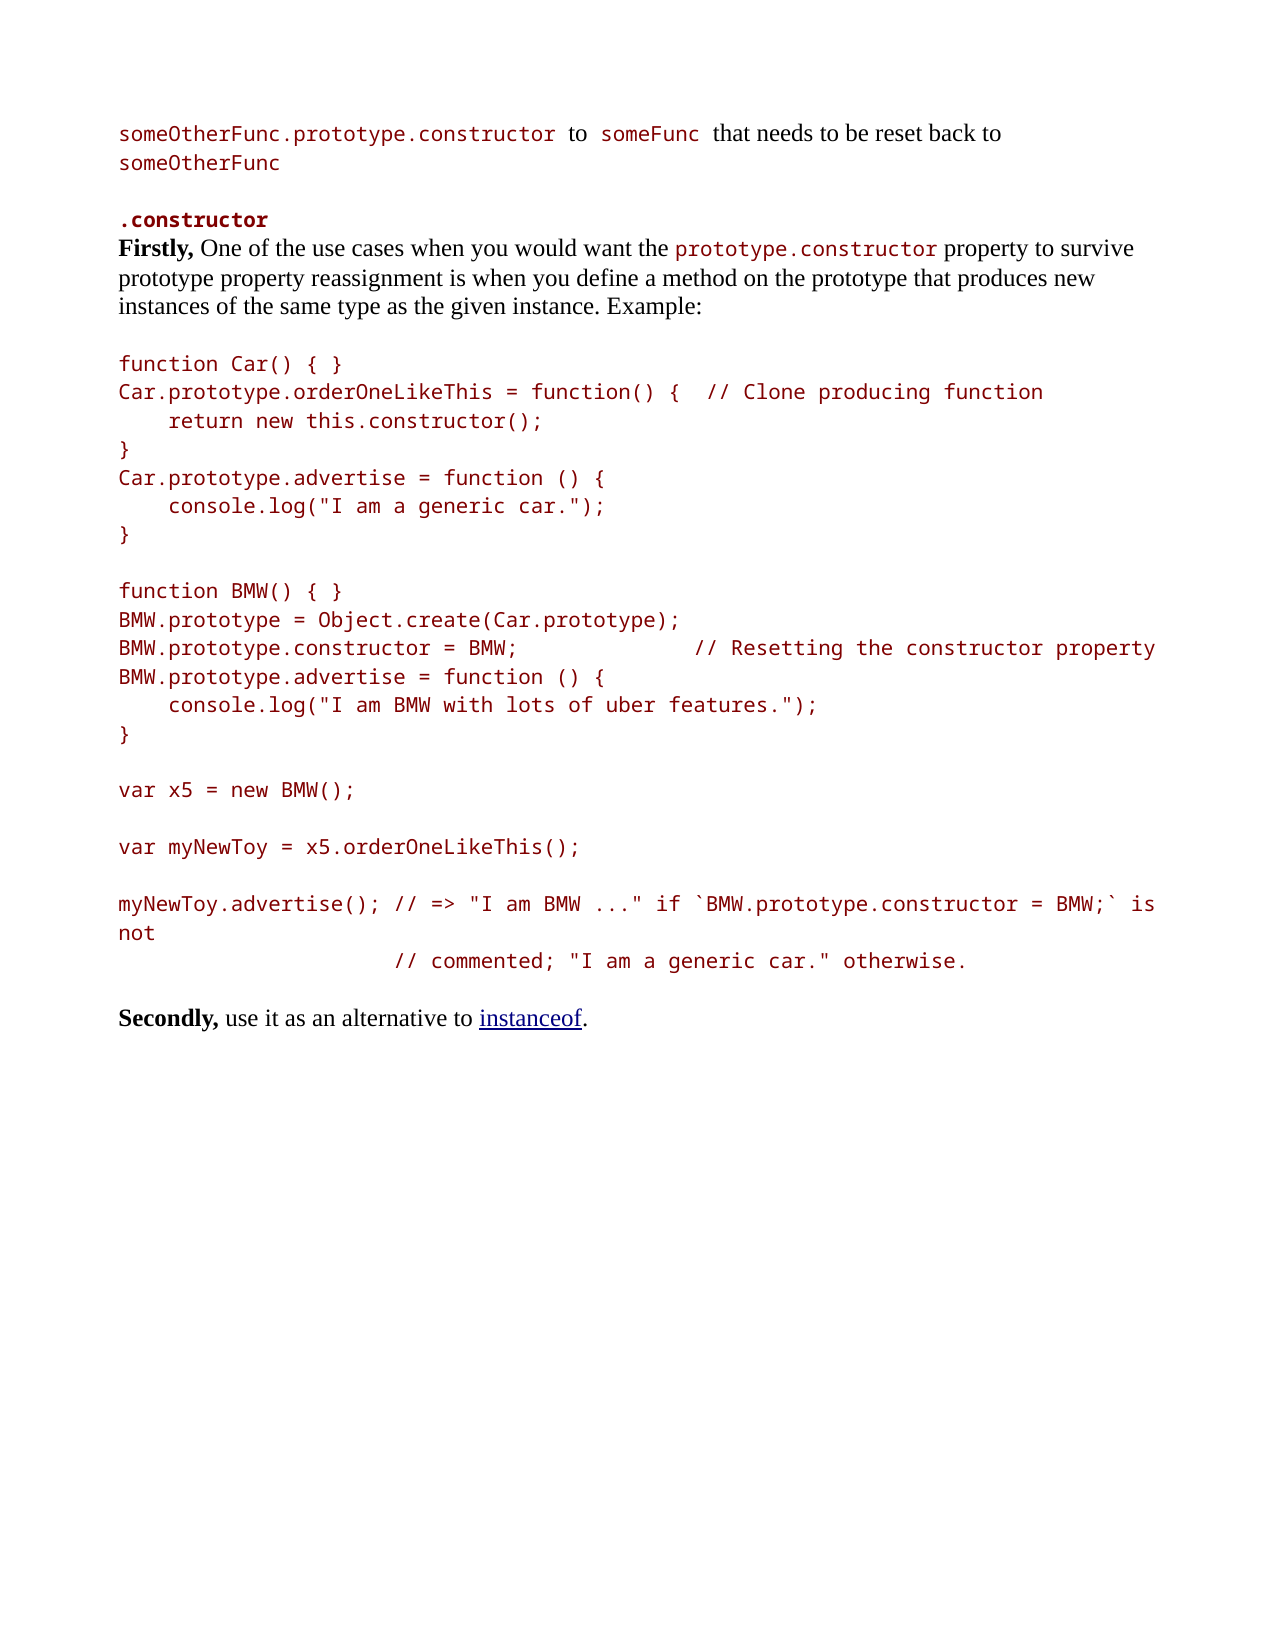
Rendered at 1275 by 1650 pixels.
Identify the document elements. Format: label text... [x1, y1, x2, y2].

text Car.prototype.advertise = function () { [118, 463, 1157, 491]
text BMW.prototype = Object.create(Car.prototype); [118, 605, 1157, 633]
text BMW.prototype.advertise = function () { [118, 662, 1157, 690]
text console.log("I am a generic car."); [118, 491, 1157, 519]
text // commented; "I am a generic car." otherwise. [118, 946, 1157, 974]
text console.log("I am BMW with lots of uber features."); [118, 690, 1157, 719]
text var x5 = new BMW(); [118, 776, 1157, 804]
text var myNewToy = x5.orderOneLikeThis(); [118, 832, 1157, 861]
text } [118, 434, 1157, 463]
text } [118, 519, 1157, 548]
text Car.prototype.orderOneLikeThis = function() { // Clone producing function [118, 377, 1157, 406]
text function Car() { } [118, 349, 1157, 377]
text return new this.constructor(); [118, 406, 1157, 434]
text Firstly, One of the use cases when you would want the prototype.constructor property to survive prototype property reassignment is when you define a method on the prototype that produces new instances of the same type as the given instance. Example: [118, 233, 1157, 320]
text } [118, 719, 1157, 747]
text Secondly, use it as an alternative to instanceof. [118, 1003, 1157, 1032]
text function BMW() { } [118, 576, 1157, 605]
text someOtherFunc.prototype.constructor to someFunc that needs to be reset back to someOtherFunc [118, 118, 1157, 176]
text myNewToy.advertise(); // => "I am BMW ..." if `BMW.prototype.constructor = BMW;` is not [118, 889, 1157, 946]
text BMW.prototype.constructor = BMW; // Resetting the constructor property [118, 633, 1157, 662]
text .constructor [118, 205, 1157, 233]
